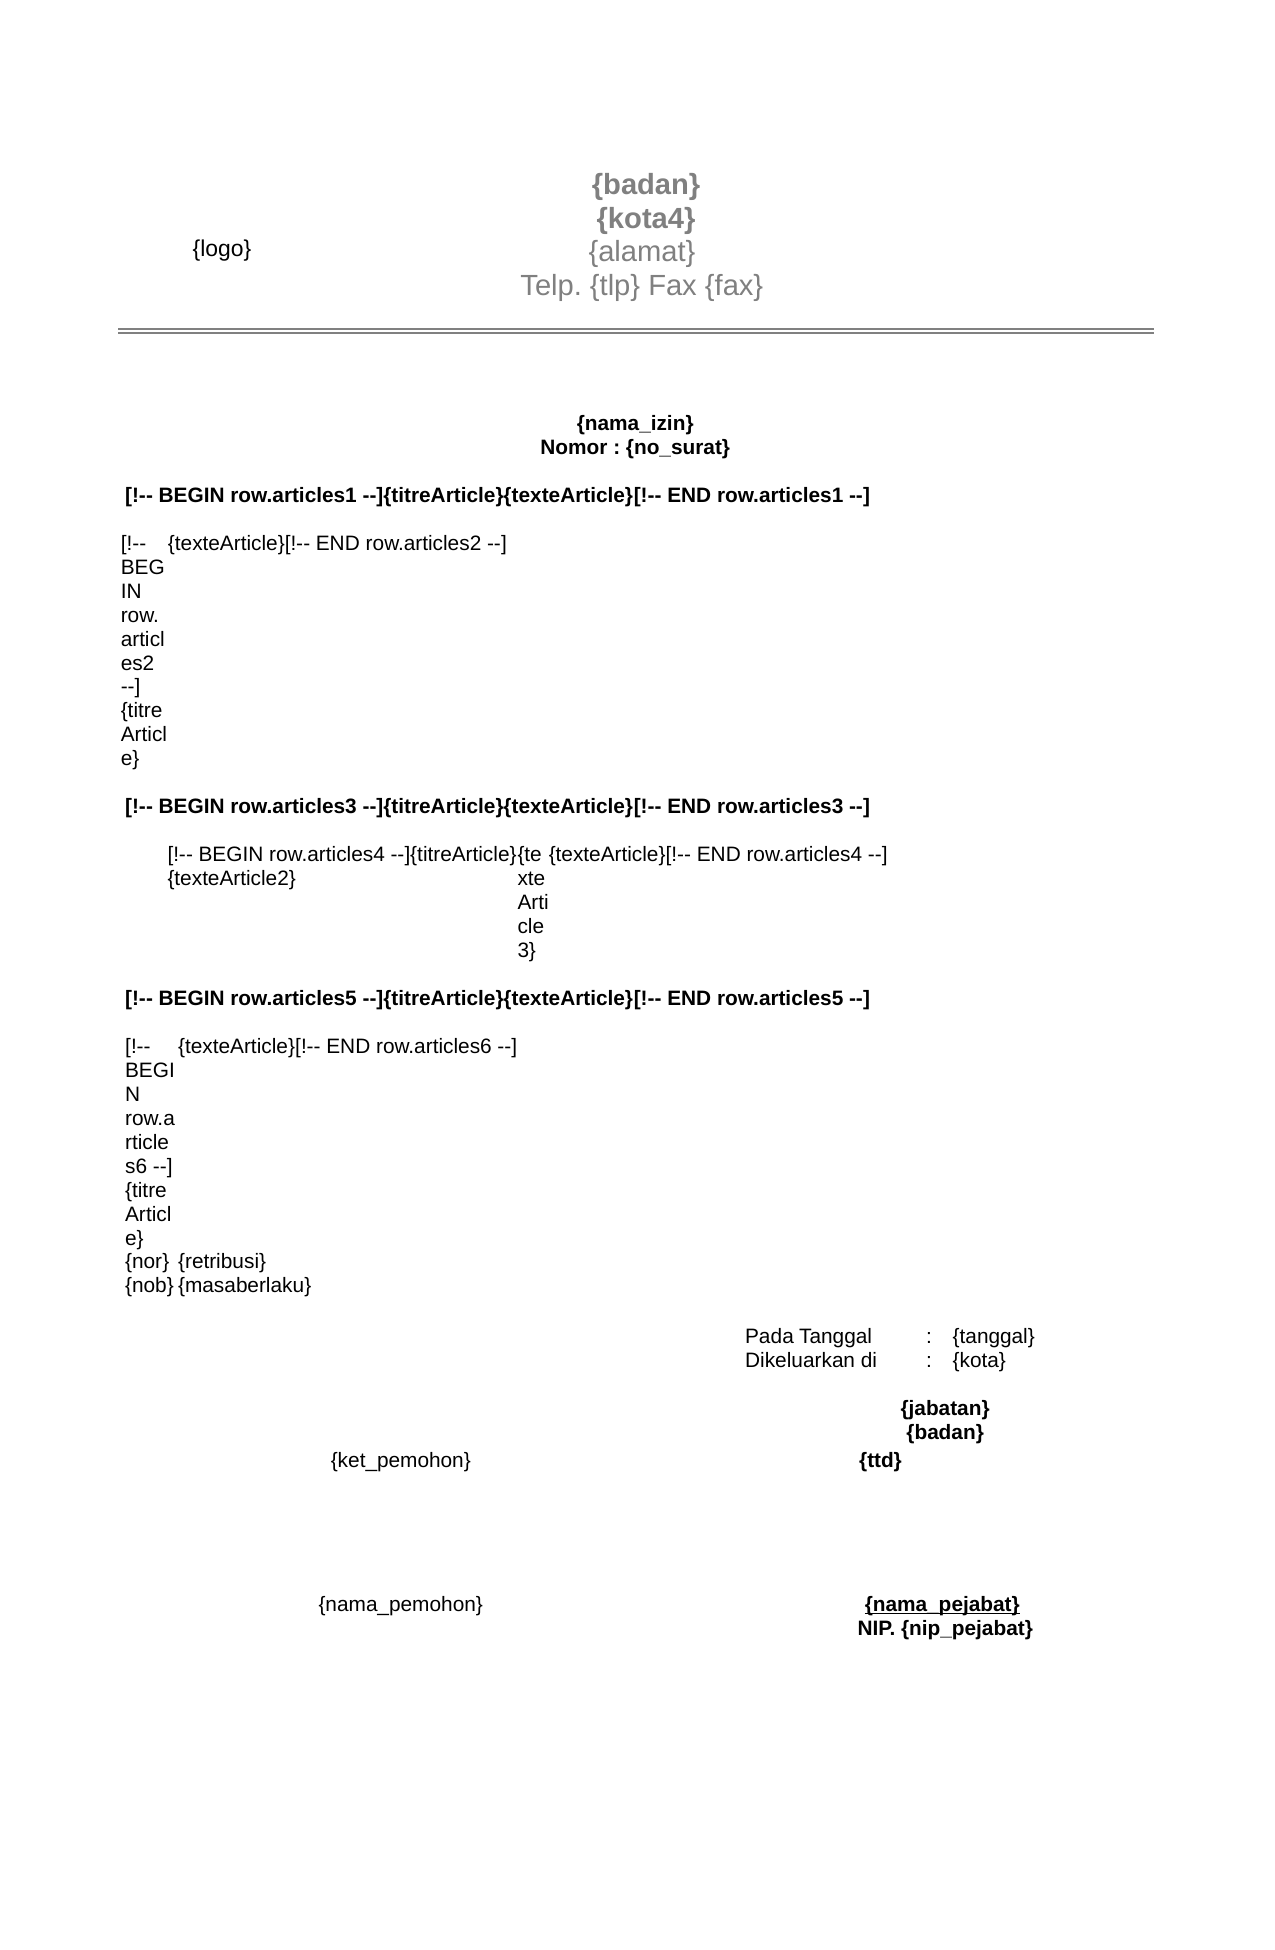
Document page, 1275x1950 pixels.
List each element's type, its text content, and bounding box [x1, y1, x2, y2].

table_cell {nama_pejabat} NIP. {nip_pejabat} [745, 1592, 1145, 1640]
table_cell {texteArticle}[!-- END row.articles6 --] [178, 1034, 1145, 1249]
table_cell [!-- BEGIN row.articles5 --]{titreArticle}{texteArticle}[!-- END row.articles5 --] [125, 986, 1145, 1010]
table_header {badan} {kota4} {alamat} Telp. {tlp} Fax {fax} [293, 168, 998, 328]
table_cell [!-- BEGIN row.articles6 --]{titreArticle} [125, 1034, 178, 1249]
table_cell [125, 1324, 676, 1448]
table_cell [!-- BEGIN row.articles2 --]{titreArticle} [125, 531, 168, 770]
table_cell [125, 770, 1145, 794]
table_cell {tanggal} {kota} [953, 1324, 1145, 1396]
table_cell [676, 1592, 745, 1640]
table_header [118, 168, 150, 328]
table_cell [125, 818, 1145, 842]
table_cell [125, 962, 517, 986]
table_cell [745, 1448, 859, 1592]
table_cell {ket_pemohon} [125, 1448, 676, 1592]
table_header [168, 507, 1145, 531]
table_cell {ttd} [859, 1448, 1145, 1592]
table_cell [517, 962, 548, 986]
table_cell {texteArticle3} [517, 842, 548, 962]
table_cell : : [926, 1324, 952, 1396]
table_cell [125, 1297, 1145, 1324]
table_header [998, 168, 1153, 328]
table_cell {nama_pemohon} [125, 1592, 676, 1640]
table_cell {texteArticle}[!-- END row.articles4 --] [549, 842, 1145, 962]
table_header {logo} [150, 168, 293, 328]
table_cell [!-- BEGIN row.articles3 --]{titreArticle}{texteArticle}[!-- END row.articles3 --] [125, 794, 1145, 818]
table_header [125, 363, 1145, 411]
table_cell [!-- BEGIN row.articles1 --]{titreArticle}{texteArticle}[!-- END row.articles1 --] [125, 483, 1145, 507]
table_cell {texteArticle}[!-- END row.articles2 --] [168, 531, 1145, 770]
table_cell Pada Tanggal Dikeluarkan di [745, 1324, 926, 1396]
table_cell [676, 1448, 745, 1592]
table_cell {jabatan} {badan} [745, 1396, 1145, 1448]
table_header [125, 507, 168, 531]
table_cell {retribusi} [178, 1249, 1145, 1273]
table_cell {nor} [125, 1249, 178, 1273]
table_cell [125, 1010, 1145, 1034]
table_cell [!-- BEGIN row.articles4 --]{titreArticle}{texteArticle2} [167, 842, 517, 962]
table_cell [125, 842, 167, 962]
table_cell {masaberlaku} [178, 1273, 1145, 1297]
table_cell [676, 1324, 745, 1448]
table_cell {nama_izin} Nomor : {no_surat} [125, 411, 1145, 483]
table_cell {nob} [125, 1273, 178, 1297]
table_cell [549, 962, 1145, 986]
